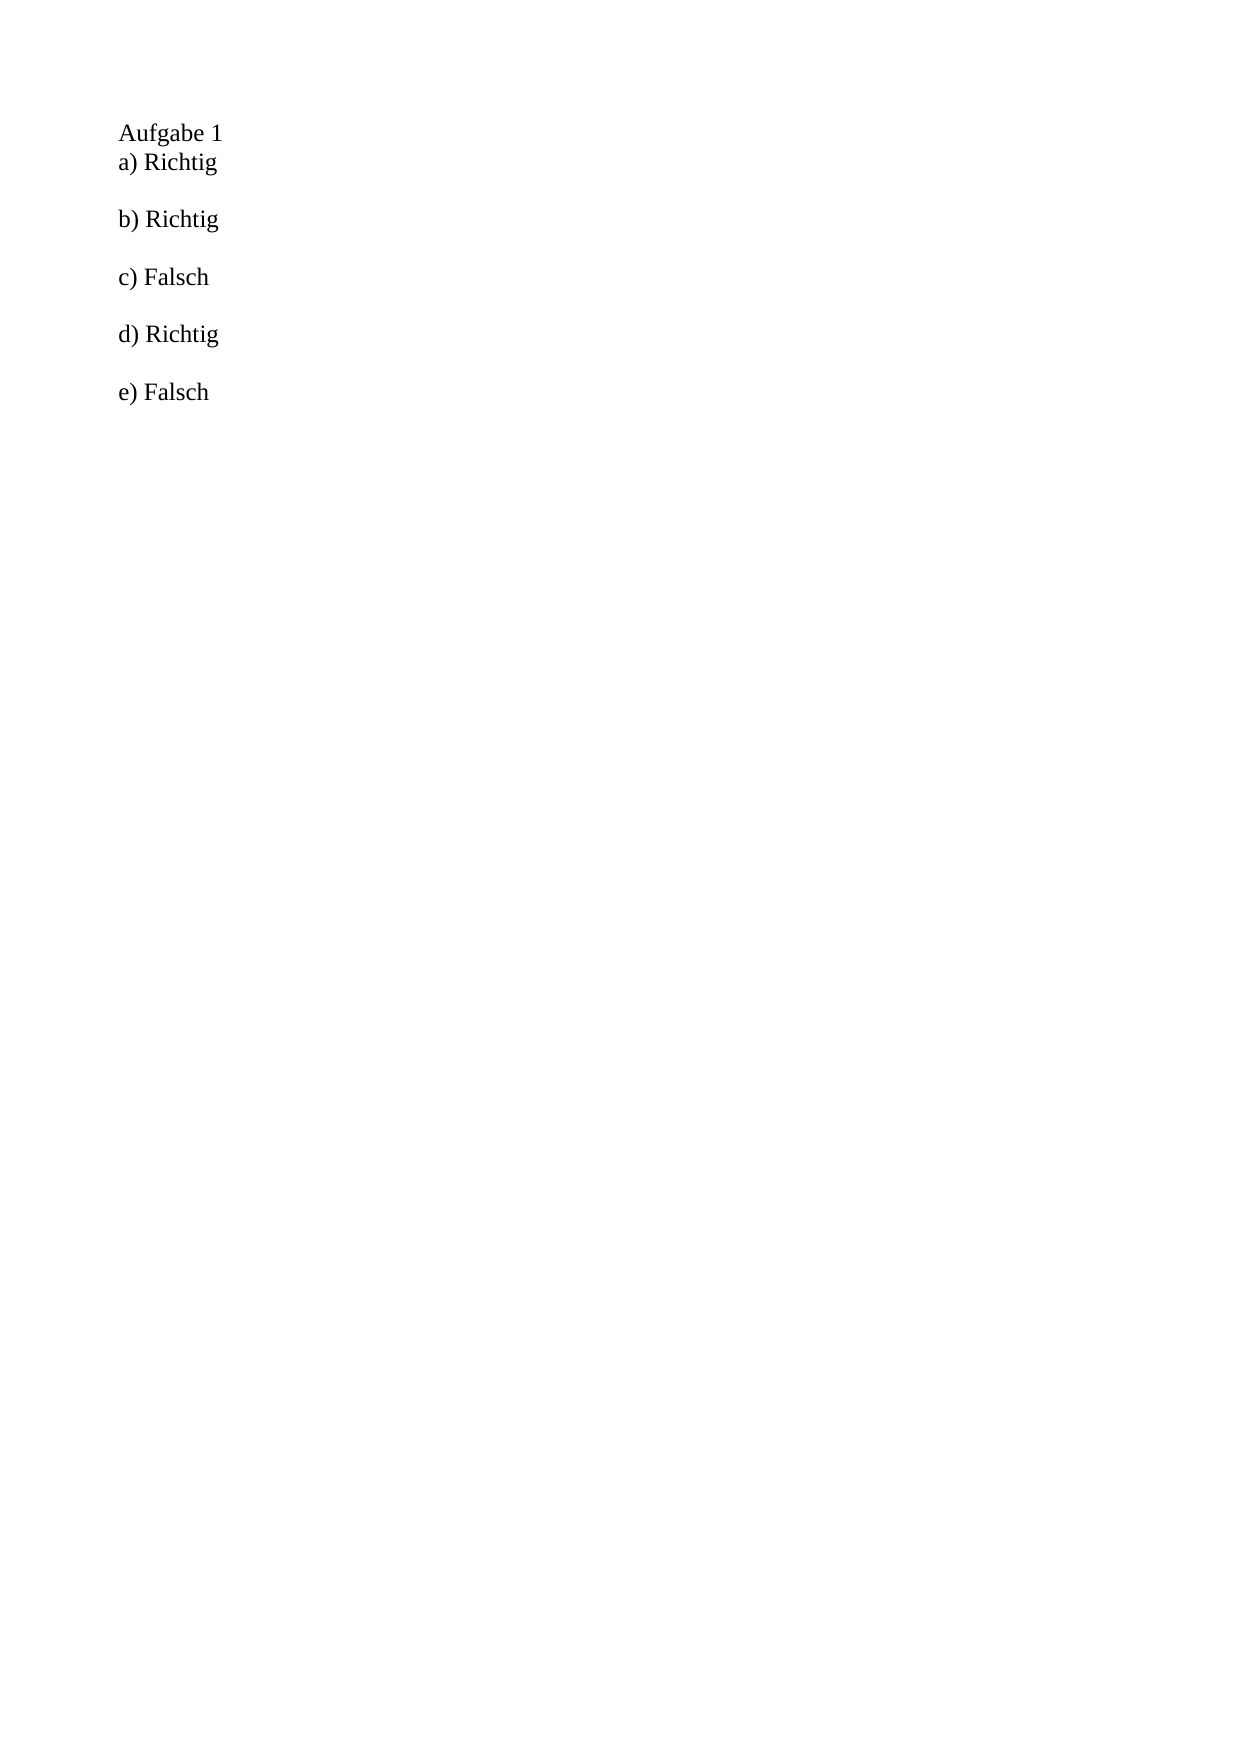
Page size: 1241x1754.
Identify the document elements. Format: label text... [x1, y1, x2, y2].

text b) Richtig [118, 204, 1122, 233]
text d) Richtig [118, 319, 1122, 348]
text Aufgabe 1 [118, 118, 1122, 147]
text c) Falsch [118, 262, 1122, 291]
text e) Falsch [118, 377, 1122, 406]
text a) Richtig [118, 147, 1122, 176]
